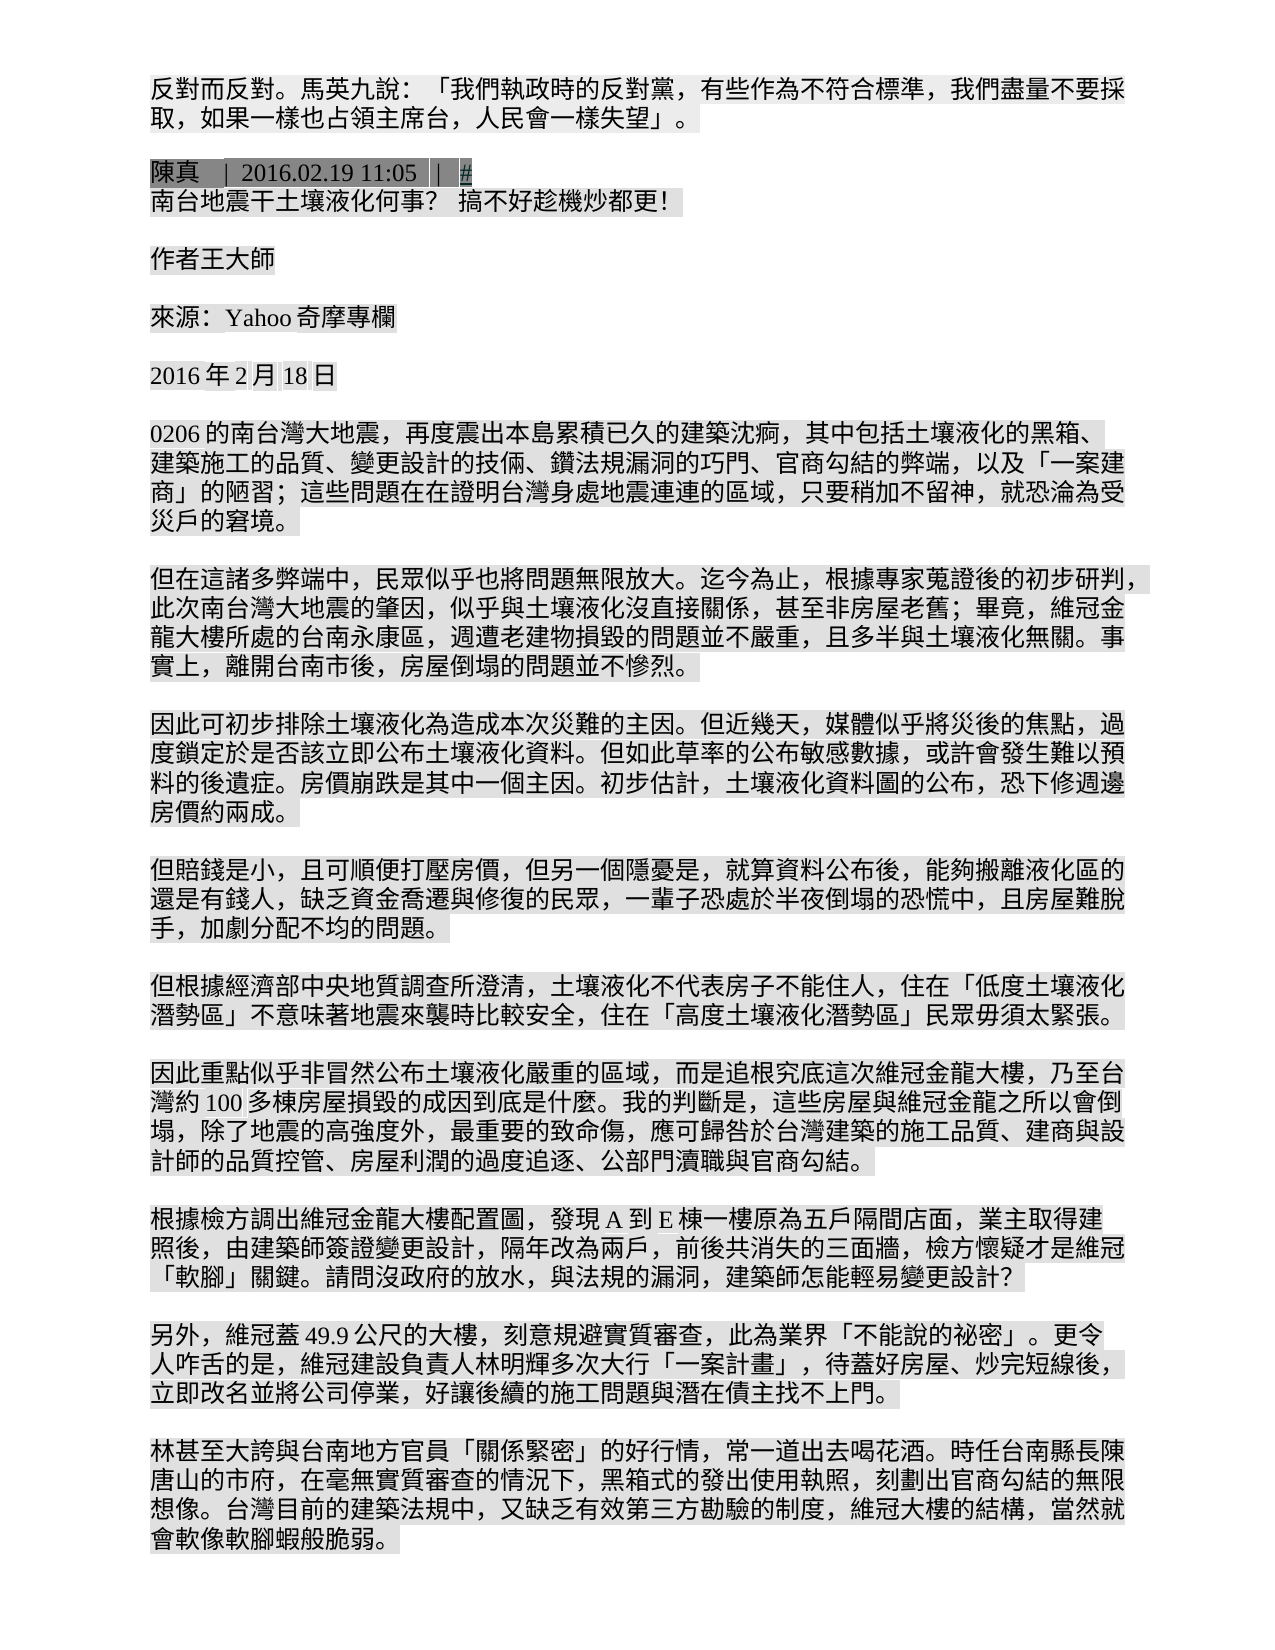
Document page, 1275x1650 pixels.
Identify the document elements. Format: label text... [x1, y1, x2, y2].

text 陳真 | 2016.02.19 11:05 | # [150, 158, 1125, 188]
text 南台地震干土壤液化何事？ 搞不好趁機炒都更！ 作者王大師 來源：Yahoo奇摩專欄 2016年2月18日 0206的南台灣大地震，再度震出本島累積已久的建築沈痾，其中包括土壤液化的黑箱、建築施工的品質、變更設計的技倆、鑽法規漏洞的巧門、官商勾結的弊端，以及「一案建商」的陋習；這些問題在在證明台灣身處地震連連的區域，只要稍加不留神，就恐淪為受災戶的窘境。 但在這諸多弊端中，民眾似乎也將問題無限放大。迄今為止，根據專家蒐證後的初步研判，此次南台灣大地震的肇因，似乎與土壤液化沒直接關係，甚至非房屋老舊；畢竟，維冠金龍大樓所處的台南永康區，週遭老建物損毀的問題並不嚴重，且多半與土壤液化無關。事實上，離開台南市後，房屋倒塌的問題並不慘烈。 因此可初步排除土壤液化為造成本次災難的主因。但近幾天，媒體似乎將災後的焦點，過度鎖定於是否該立即公布土壤液化資料。但如此草率的公布敏感數據，或許會發生難以預料的後遺症。房價崩跌是其中一個主因。初步估計，土壤液化資料圖的公布，恐下修週邊房價約兩成。 但賠錢是小，且可順便打壓房價，但另一個隱憂是，就算資料公布後，能夠搬離液化區的還是有錢人，缺乏資金喬遷與修復的民眾，一輩子恐處於半夜倒塌的恐慌中，且房屋難脫手，加劇分配不均的問題。 但根據經濟部中央地質調查所澄清，土壤液化不代表房子不能住人，住在「低度土壤液化潛勢區」不意味著地震來襲時比較安全，住在「高度土壤液化潛勢區」民眾毋須太緊張。 因此重點似乎非冒然公布土壤液化嚴重的區域，而是追根究底這次維冠金龍大樓，乃至台灣約100多棟房屋損毀的成因到底是什麼。我的判斷是，這些房屋與維冠金龍之所以會倒塌，除了地震的高強度外，最重要的致命傷，應可歸咎於台灣建築的施工品質、建商與設計師的品質控管、房屋利潤的過度追逐、公部門瀆職與官商勾結。 根據檢方調出維冠金龍大樓配置圖，發現A到E棟一樓原為五戶隔間店面，業主取得建照後，由建築師簽證變更設計，隔年改為兩戶，前後共消失的三面牆，檢方懷疑才是維冠「軟腳」關鍵。請問沒政府的放水，與法規的漏洞，建築師怎能輕易變更設計？ 另外，維冠蓋49.9公尺的大樓，刻意規避實質審查，此為業界「不能說的祕密」。更令人咋舌的是，維冠建設負責人林明輝多次大行「一案計畫」，待蓋好房屋、炒完短線後，立即改名並將公司停業，好讓後續的施工問題與潛在債主找不上門。 林甚至大誇與台南地方官員「關係緊密」的好行情，常一道出去喝花酒。時任台南縣長陳唐山的市府，在毫無實質審查的情況下，黑箱式的發出使用執照，刻劃出官商勾結的無限想像。台灣目前的建築法規中，又缺乏有效第三方勘驗的制度，維冠大樓的結構，當然就會軟像軟腳蝦般脆弱。 或許官員們該問的問題是，為何震央明明在高雄美濃，但災難卻集中在台南市？而在一個規漏洞百出的建築法規中，沒人願意檢討修法的重要性，並改善既有建商環境，卻突然拋出肥肉多多的都更商機。試問，想出各類都更計畫的大腦，與跟林明輝酒池肉林的官員們，是否出自同一個公部門思維？ 前內政部長李鴻源曾投書聯合報，回憶三年前任職內政部，就接到國家地震中心警訊，台北如果發生規模6地震，會倒掉4000多戶房子，死亡人數恐達上萬。但南台灣大地震的規模達6.4，且建築結構絕不優於北市房屋，但當地有發生4000戶的倒塌量，或是上萬人的死亡數嗎？ 這讓我突然想到歐巴馬幕僚長Rahm Emanuel，在金融海嘯後說的一段話，他呼籲欲制定新金融遊戲的政商複合體們，「不要浪費任何危機」。最後華爾街沒一人因金融海嘯而遭繩之以法，倒是幾年後銀行肥貓的紅利屢創新高。看來，本島許多政治人物們，似乎正與建商「妥善運用」地震的危機。 難道不該支持都更嗎？ 此話不能這樣說，這就跟尚未找到癌症成因前，冒然大推病患養生雞精是同樣的道理。當然這些所費不貲的營養品有益健康，但癌症成因或許是飲食不正常，或環境中塑化劑含量過高。若在尚未剔除這項危險因子前，冒然灌入養生雞精，這些營養品，搞不好就成為癌細胞的宵夜。 [150, 188, 1125, 1554]
